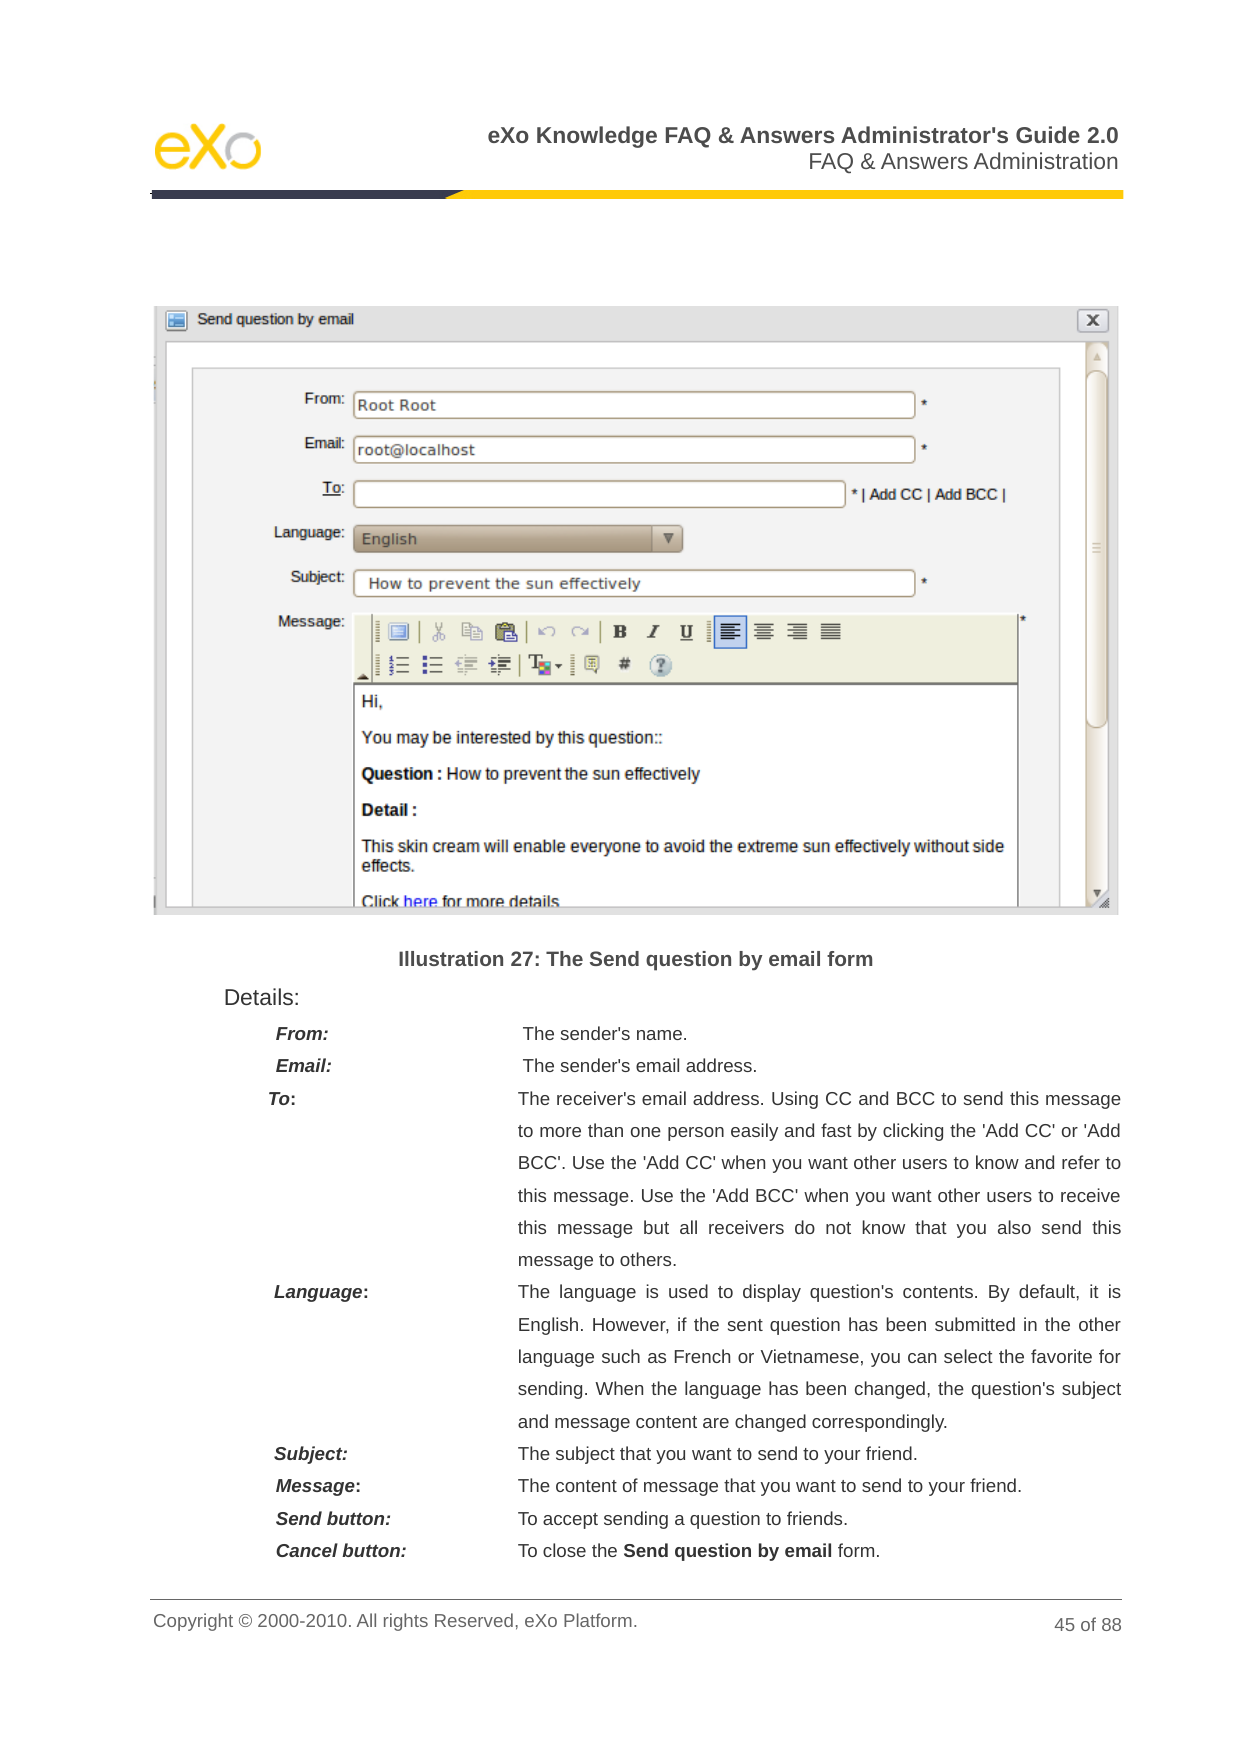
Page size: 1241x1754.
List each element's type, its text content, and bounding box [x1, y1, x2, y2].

text Cancel button: To close the Send question by email form. [276, 1540, 1122, 1561]
text Illustration 27: The Send question by email form [153, 915, 1118, 970]
picture [153, 306, 1119, 915]
text Details: [153, 223, 1122, 1010]
picture [151, 190, 1124, 199]
picture [155, 123, 262, 170]
text Email: The sender's email address. [276, 1055, 1122, 1077]
text [153, 298, 1118, 306]
text Send button: To accept sending a question to friends. [276, 1507, 1122, 1529]
text Message: The content of message that you want to send to your friend. [276, 1475, 1122, 1497]
text To: The receiver's email address. Using CC and BCC to send this message to more than one person easily and fast by clicking the 'Add CC' or 'Add BCC'. Use the 'Add CC' when you want other users to know and refer to this message. Use the 'Add BCC' when you want other users to receive this message but all receivers do not know that you also send this message to others. [268, 1088, 1122, 1271]
text Language: The language is used to display question's contents. By default, it is English. However, if the sent question has been submitted in the other language such as French or Vietnamese, you can select the favorite for sending. When the language has been changed, the question's subject and message content are changed correspondingly. [274, 1281, 1122, 1432]
text From: The sender's name. [276, 1023, 1122, 1044]
text Subject: The subject that you want to send to your friend. [274, 1443, 1122, 1464]
